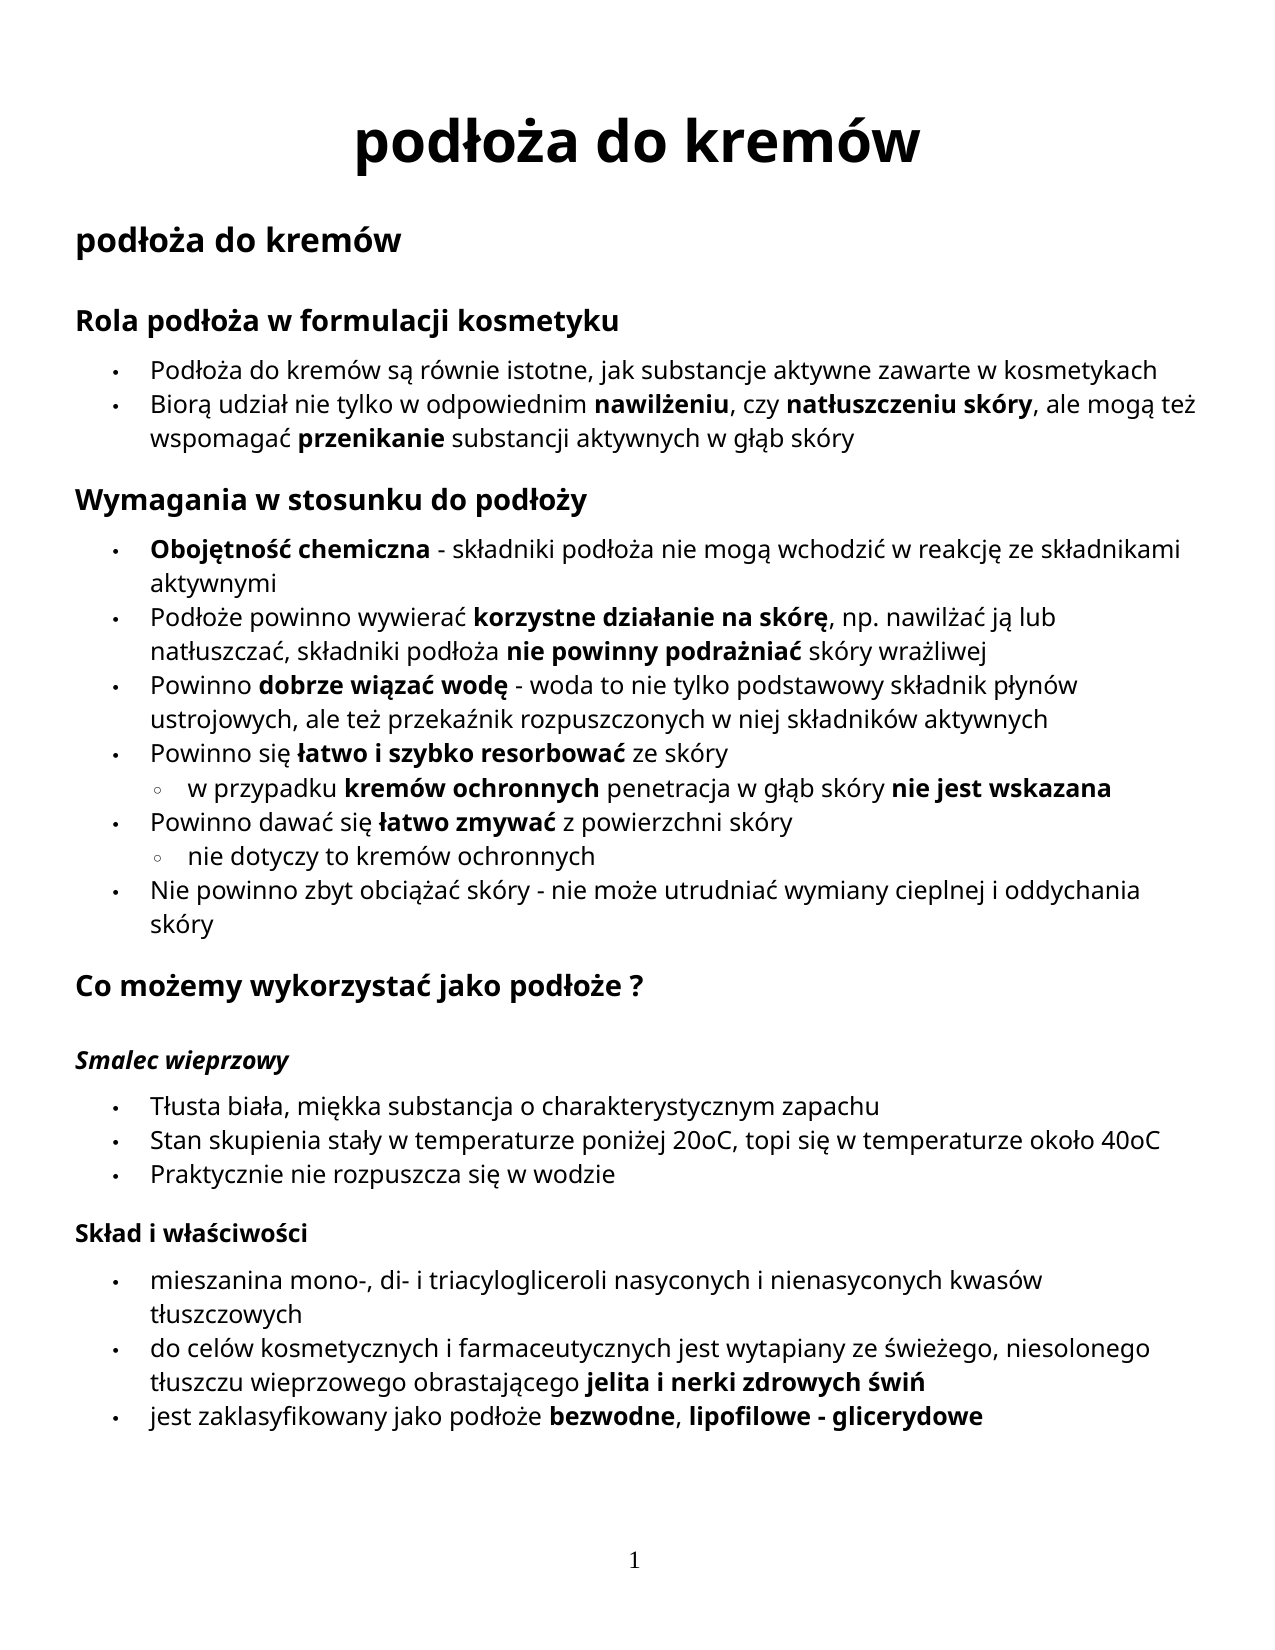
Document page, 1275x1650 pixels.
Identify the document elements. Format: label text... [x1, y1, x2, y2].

title podłoża do kremów [75, 100, 1200, 179]
list w przypadku kremów ochronnych penetracja w głąb skóry nie jest wskazana [150, 770, 1200, 804]
list Praktycznie nie rozpuszcza się w wodzie [112, 1157, 1200, 1191]
list do celów kosmetycznych i farmaceutycznych jest wytapiany ze świeżego, niesolonego tłuszczu wieprzowego obrastającego jelita i nerki zdrowych świń [112, 1331, 1200, 1399]
list jest zaklasyfikowany jako podłoże bezwodne, lipofilowe - glicerydowe [112, 1399, 1200, 1433]
list Powinno dobrze wiązać wodę - woda to nie tylko podstawowy składnik płynów ustrojowych, ale też przekaźnik rozpuszczonych w niej składników aktywnych [112, 668, 1200, 736]
list Powinno się łatwo i szybko resorbować ze skóry [112, 736, 1200, 770]
subtitle Skład i właściwości [75, 1216, 1200, 1250]
list Podłoże powinno wywierać korzystne działanie na skórę, np. nawilżać ją lub natłuszczać, składniki podłoża nie powinny podrażniać skóry wrażliwej [112, 600, 1200, 668]
subtitle Wymagania w stosunku do podłoży [75, 479, 1200, 519]
list Stan skupienia stały w temperaturze poniżej 20oC, topi się w temperaturze około 40oC [112, 1123, 1200, 1157]
list Obojętność chemiczna - składniki podłoża nie mogą wchodzić w reakcję ze składnikami aktywnymi [112, 532, 1200, 600]
subtitle Co możemy wykorzystać jako podłoże ? [75, 966, 1200, 1005]
subtitle Smalec wieprzowy [75, 1043, 1200, 1076]
subtitle Rola podłoża w formulacji kosmetyku [75, 300, 1200, 340]
list Biorą udział nie tylko w odpowiednim nawilżeniu, czy natłuszczeniu skóry, ale mogą też wspomagać przenikanie substancji aktywnych w głąb skóry [112, 386, 1200, 454]
list Tłusta biała, miękka substancja o charakterystycznym zapachu [112, 1089, 1200, 1123]
list Nie powinno zbyt obciążać skóry - nie może utrudniać wymiany cieplnej i oddychania skóry [112, 872, 1200, 941]
list nie dotyczy to kremów ochronnych [150, 838, 1200, 872]
list Podłoża do kremów są równie istotne, jak substancje aktywne zawarte w kosmetykach [112, 352, 1200, 386]
subtitle podłoża do kremów [75, 217, 1200, 263]
list Powinno dawać się łatwo zmywać z powierzchni skóry [112, 804, 1200, 838]
list mieszanina mono-, di- i triacylogliceroli nasyconych i nienasyconych kwasów tłuszczowych [112, 1262, 1200, 1331]
